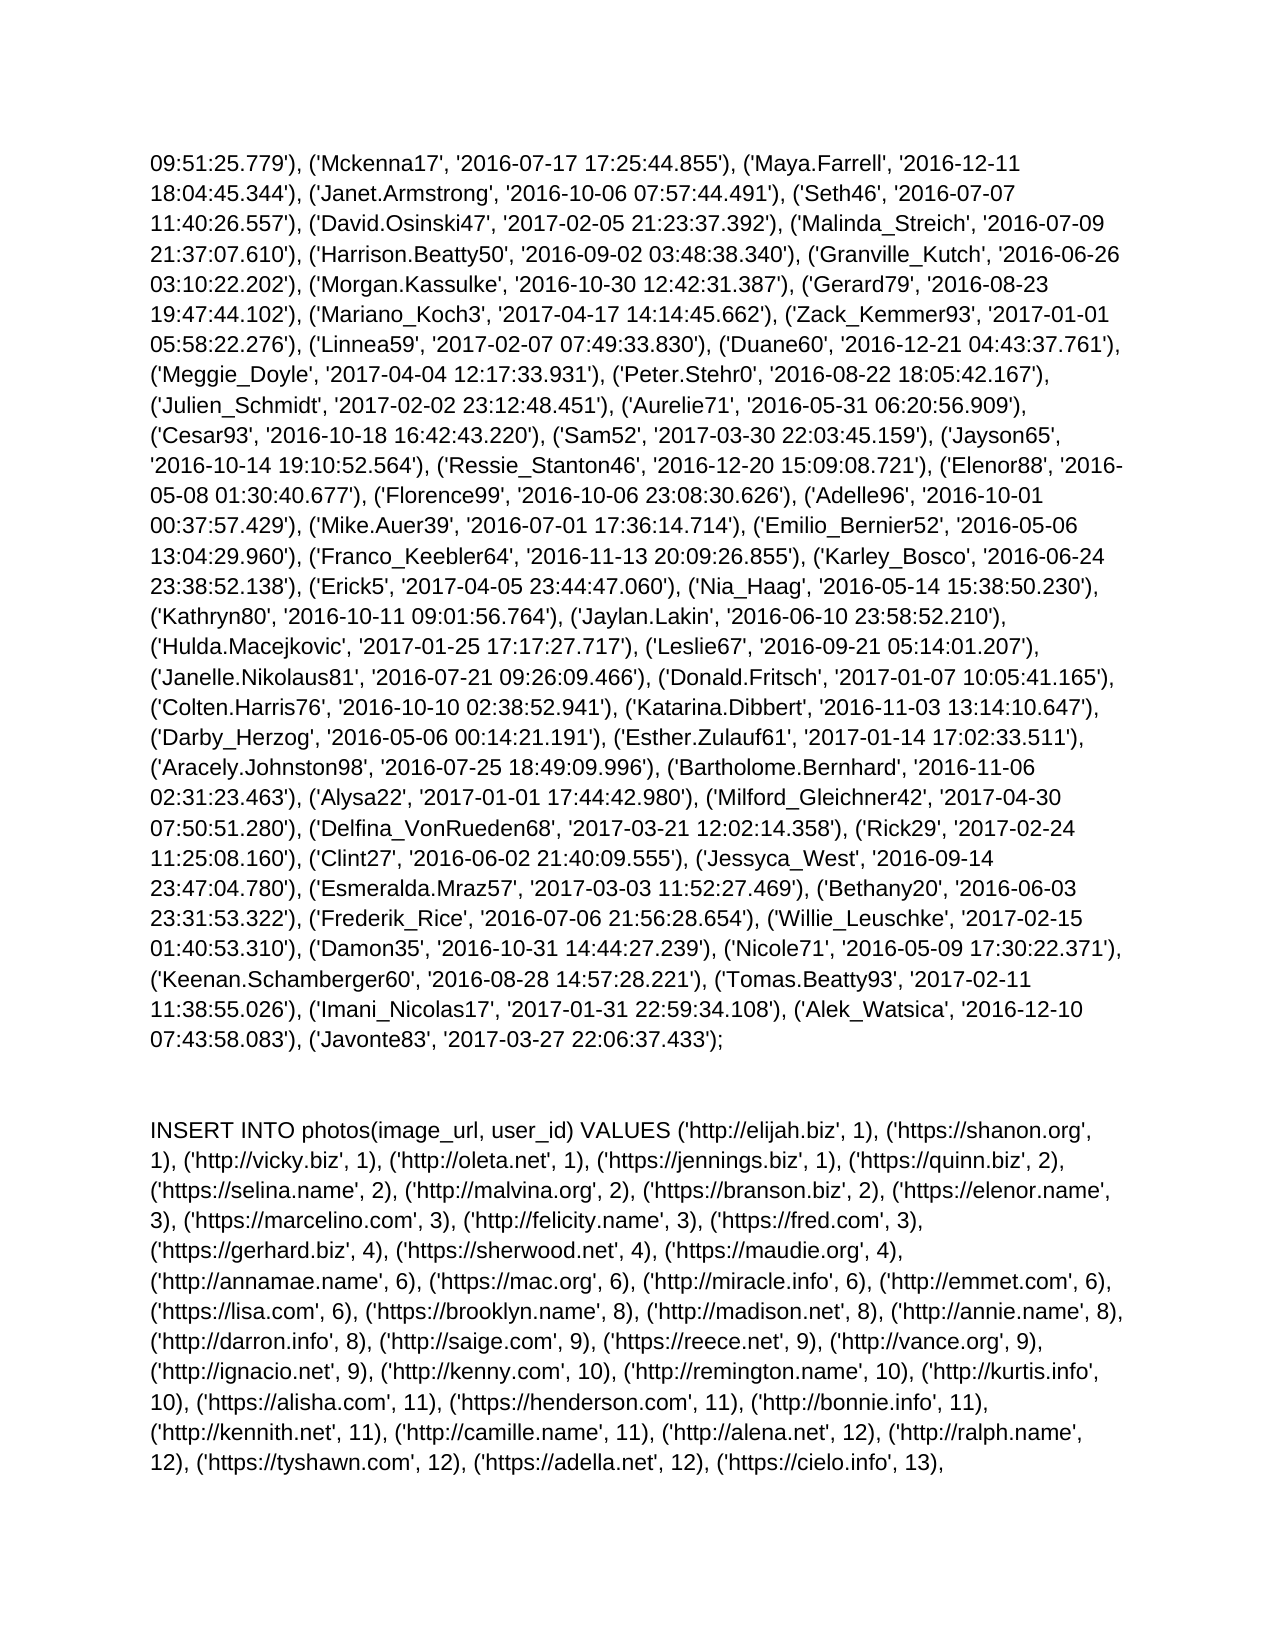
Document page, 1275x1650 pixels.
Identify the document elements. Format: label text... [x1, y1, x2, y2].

text INSERT INTO photos(image_url, user_id) VALUES ('http://elijah.biz', 1), ('https://shanon.org', 1), ('http://vicky.biz', 1), ('http://oleta.net', 1), ('https://jennings.biz', 1), ('https://quinn.biz', 2), ('https://selina.name', 2), ('http://malvina.org', 2), ('https://branson.biz', 2), ('https://elenor.name', 3), ('https://marcelino.com', 3), ('http://felicity.name', 3), ('https://fred.com', 3), ('https://gerhard.biz', 4), ('https://sherwood.net', 4), ('https://maudie.org', 4), ('http://annamae.name', 6), ('https://mac.org', 6), ('http://miracle.info', 6), ('http://emmet.com', 6), ('https://lisa.com', 6), ('https://brooklyn.name', 8), ('http://madison.net', 8), ('http://annie.name', 8), ('http://darron.info', 8), ('http://saige.com', 9), ('https://reece.net', 9), ('http://vance.org', 9), ('http://ignacio.net', 9), ('http://kenny.com', 10), ('http://remington.name', 10), ('http://kurtis.info', 10), ('https://alisha.com', 11), ('https://henderson.com', 11), ('http://bonnie.info', 11), ('http://kennith.net', 11), ('http://camille.name', 11), ('http://alena.net', 12), ('http://ralph.name', 12), ('https://tyshawn.com', 12), ('https://adella.net', 12), ('https://cielo.info', 13), [150, 1117, 1125, 1475]
text 09:51:25.779'), ('Mckenna17', '2016-07-17 17:25:44.855'), ('Maya.Farrell', '2016-12-11 18:04:45.344'), ('Janet.Armstrong', '2016-10-06 07:57:44.491'), ('Seth46', '2016-07-07 11:40:26.557'), ('David.Osinski47', '2017-02-05 21:23:37.392'), ('Malinda_Streich', '2016-07-09 21:37:07.610'), ('Harrison.Beatty50', '2016-09-02 03:48:38.340'), ('Granville_Kutch', '2016-06-26 03:10:22.202'), ('Morgan.Kassulke', '2016-10-30 12:42:31.387'), ('Gerard79', '2016-08-23 19:47:44.102'), ('Mariano_Koch3', '2017-04-17 14:14:45.662'), ('Zack_Kemmer93', '2017-01-01 05:58:22.276'), ('Linnea59', '2017-02-07 07:49:33.830'), ('Duane60', '2016-12-21 04:43:37.761'), ('Meggie_Doyle', '2017-04-04 12:17:33.931'), ('Peter.Stehr0', '2016-08-22 18:05:42.167'), ('Julien_Schmidt', '2017-02-02 23:12:48.451'), ('Aurelie71', '2016-05-31 06:20:56.909'), ('Cesar93', '2016-10-18 16:42:43.220'), ('Sam52', '2017-03-30 22:03:45.159'), ('Jayson65', '2016-10-14 19:10:52.564'), ('Ressie_Stanton46', '2016-12-20 15:09:08.721'), ('Elenor88', '2016-05-08 01:30:40.677'), ('Florence99', '2016-10-06 23:08:30.626'), ('Adelle96', '2016-10-01 00:37:57.429'), ('Mike.Auer39', '2016-07-01 17:36:14.714'), ('Emilio_Bernier52', '2016-05-06 13:04:29.960'), ('Franco_Keebler64', '2016-11-13 20:09:26.855'), ('Karley_Bosco', '2016-06-24 23:38:52.138'), ('Erick5', '2017-04-05 23:44:47.060'), ('Nia_Haag', '2016-05-14 15:38:50.230'), ('Kathryn80', '2016-10-11 09:01:56.764'), ('Jaylan.Lakin', '2016-06-10 23:58:52.210'), ('Hulda.Macejkovic', '2017-01-25 17:17:27.717'), ('Leslie67', '2016-09-21 05:14:01.207'), ('Janelle.Nikolaus81', '2016-07-21 09:26:09.466'), ('Donald.Fritsch', '2017-01-07 10:05:41.165'), ('Colten.Harris76', '2016-10-10 02:38:52.941'), ('Katarina.Dibbert', '2016-11-03 13:14:10.647'), ('Darby_Herzog', '2016-05-06 00:14:21.191'), ('Esther.Zulauf61', '2017-01-14 17:02:33.511'), ('Aracely.Johnston98', '2016-07-25 18:49:09.996'), ('Bartholome.Bernhard', '2016-11-06 02:31:23.463'), ('Alysa22', '2017-01-01 17:44:42.980'), ('Milford_Gleichner42', '2017-04-30 07:50:51.280'), ('Delfina_VonRueden68', '2017-03-21 12:02:14.358'), ('Rick29', '2017-02-24 11:25:08.160'), ('Clint27', '2016-06-02 21:40:09.555'), ('Jessyca_West', '2016-09-14 23:47:04.780'), ('Esmeralda.Mraz57', '2017-03-03 11:52:27.469'), ('Bethany20', '2016-06-03 23:31:53.322'), ('Frederik_Rice', '2016-07-06 21:56:28.654'), ('Willie_Leuschke', '2017-02-15 01:40:53.310'), ('Damon35', '2016-10-31 14:44:27.239'), ('Nicole71', '2016-05-09 17:30:22.371'), ('Keenan.Schamberger60', '2016-08-28 14:57:28.221'), ('Tomas.Beatty93', '2017-02-11 11:38:55.026'), ('Imani_Nicolas17', '2017-01-31 22:59:34.108'), ('Alek_Watsica', '2016-12-10 07:43:58.083'), ('Javonte83', '2017-03-27 22:06:37.433'); [150, 150, 1125, 1052]
